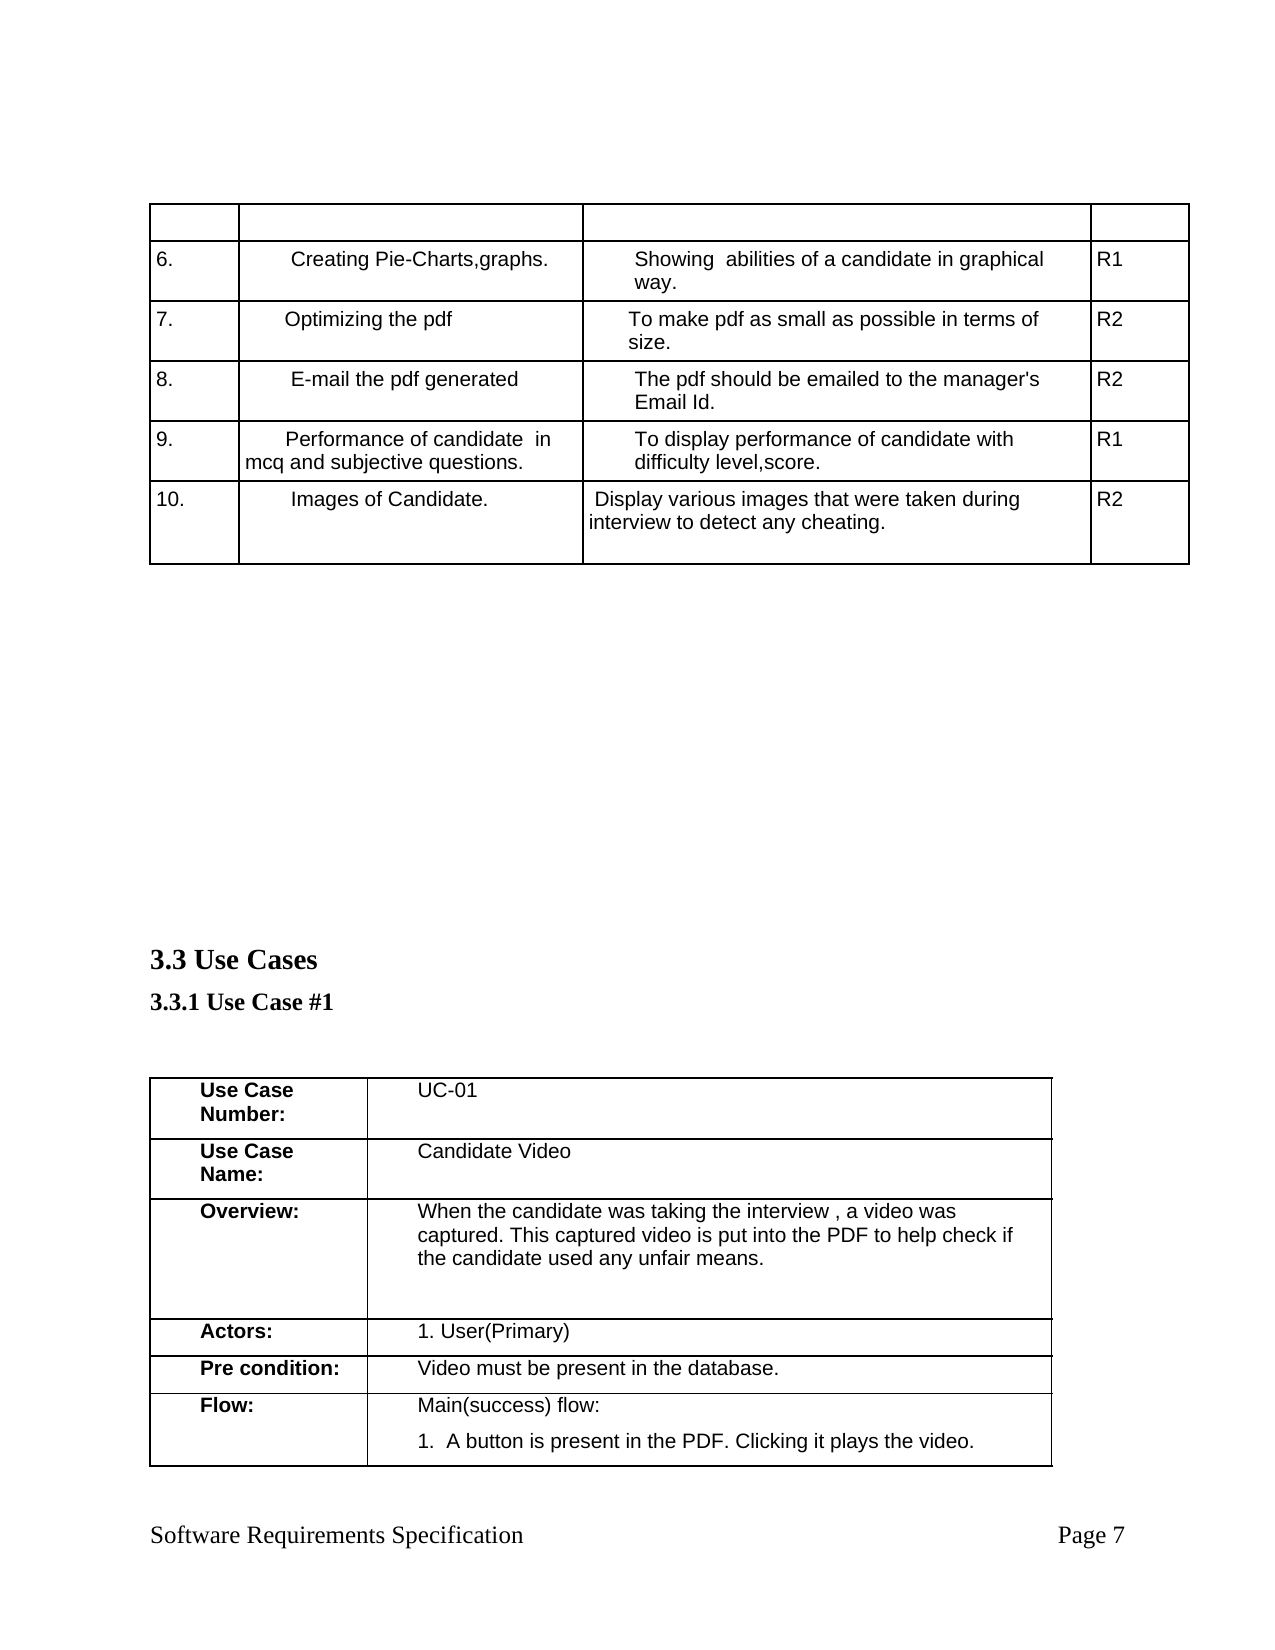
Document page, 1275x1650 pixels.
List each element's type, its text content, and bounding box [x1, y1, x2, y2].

table_cell Video must be present in the database. [368, 1357, 1051, 1392]
subtitle 3.3 Use Cases [150, 943, 1125, 975]
table_cell When the candidate was taking the interview , a video was captured. This captured video is put into the PDF to help check if the candidate used any unfair means. [368, 1200, 1051, 1318]
table_cell R1 [1092, 422, 1188, 480]
table_cell E-mail the pdf generated [240, 362, 582, 420]
table_cell 9. [151, 422, 238, 480]
table_cell 8. [151, 362, 238, 420]
table_cell Candidate Video [368, 1140, 1051, 1198]
table_cell Performance of candidate in mcq and subjective questions. [240, 422, 582, 480]
table_cell 1. User(Primary) [368, 1320, 1051, 1355]
table_cell R1 [1092, 242, 1188, 300]
table_cell Display various images that were taken during interview to detect any cheating. [584, 482, 1090, 563]
table_header UC-01 [368, 1079, 1051, 1138]
table_cell Images of Candidate. [240, 482, 582, 563]
table_cell R2 [1092, 482, 1188, 563]
table_cell [1092, 205, 1188, 240]
table_cell Main(success) flow: 1. A button is present in the PDF. Clicking it plays the video. [368, 1394, 1051, 1465]
table_cell To make pdf as small as possible in terms of size. [584, 302, 1090, 360]
table_cell R2 [1092, 362, 1188, 420]
table_cell 10. [151, 482, 238, 563]
table_cell Creating Pie-Charts,graphs. [240, 242, 582, 300]
table_cell Flow: [151, 1394, 367, 1465]
table_cell The pdf should be emailed to the manager's Email Id. [584, 362, 1090, 420]
table_cell 7. [151, 302, 238, 360]
table_cell Actors: [151, 1320, 367, 1355]
table_cell Overview: [151, 1200, 367, 1318]
table_cell Showing abilities of a candidate in graphical way. [584, 242, 1090, 300]
table_cell Use Case Name: [151, 1140, 367, 1198]
table_cell R2 [1092, 302, 1188, 360]
table_cell Pre condition: [151, 1357, 367, 1392]
table_cell [151, 205, 238, 240]
table_cell 6. [151, 242, 238, 300]
table_header Use Case Number: [151, 1079, 367, 1138]
subtitle 3.3.1 Use Case #1 [150, 988, 1125, 1016]
table_cell Optimizing the pdf [240, 302, 582, 360]
table_cell [240, 205, 582, 240]
table_cell To display performance of candidate with difficulty level,score. [584, 422, 1090, 480]
table_cell [584, 205, 1090, 240]
